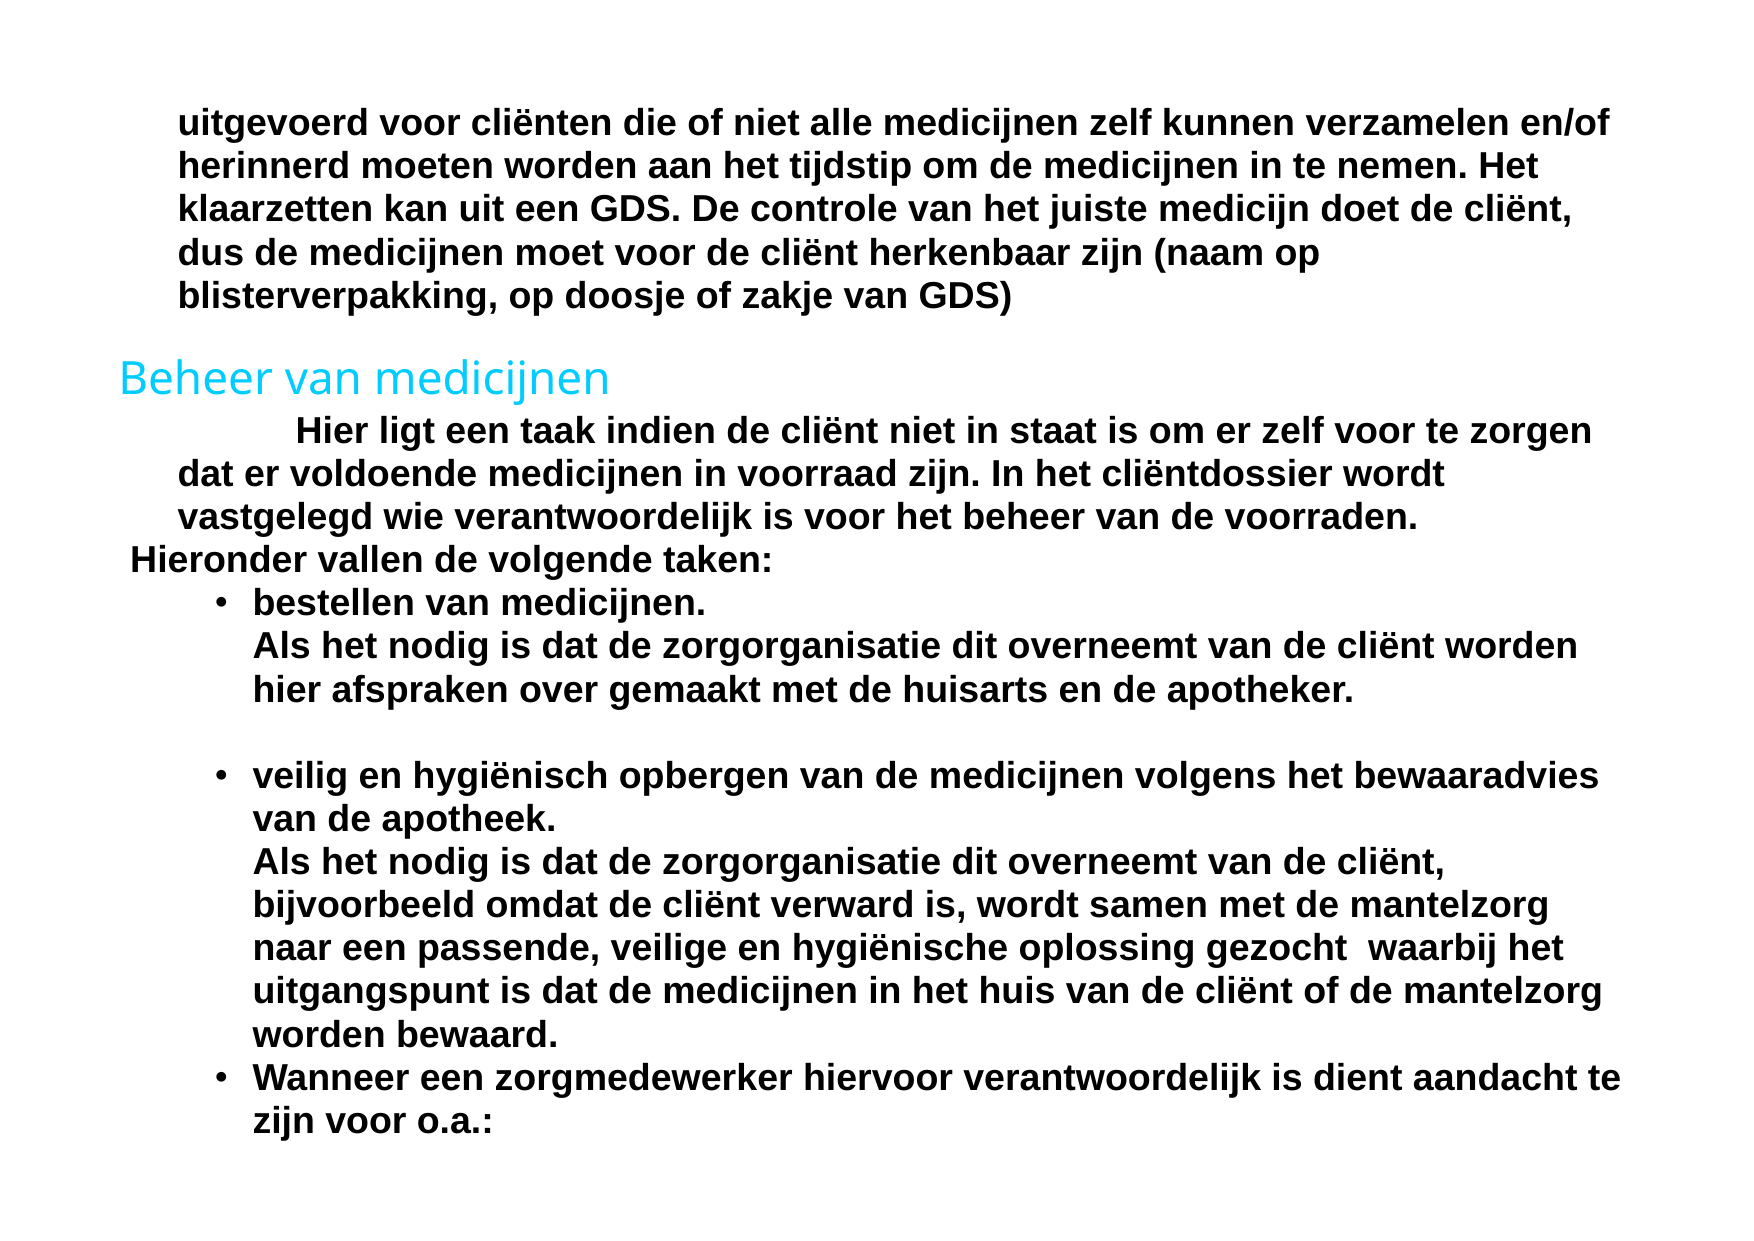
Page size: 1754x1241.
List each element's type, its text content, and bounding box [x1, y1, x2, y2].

subtitle Als het nodig is dat de zorgorganisatie dit overneemt van de cliënt, bijvoorbeeld omdat de cliënt verward is, wordt samen met de mantelzorg naar een passende, veilige en hygiënische oplossing gezocht waarbij het uitgangspunt is dat de medicijnen in het huis van de cliënt of de mantelzorg worden bewaard. [215, 839, 1636, 1055]
subtitle Wanneer een zorgmedewerker hiervoor verantwoordelijk is dient aandacht te zijn voor o.a.: [215, 1055, 1636, 1141]
subtitle Hier ligt een taak indien de cliënt niet in staat is om er zelf voor te zorgen dat er voldoende medicijnen in voorraad zijn. In het cliëntdossier wordt vastgelegd wie verantwoordelijk is voor het beheer van de voorraden. [177, 408, 1636, 537]
subtitle Als het nodig is dat de zorgorganisatie dit overneemt van de cliënt worden hier afspraken over gemaakt met de huisarts en de apotheker. [215, 624, 1636, 710]
subtitle veilig en hygiënisch opbergen van de medicijnen volgens het bewaaradvies van de apotheek. [215, 753, 1636, 839]
subtitle Beheer van medicijnen [118, 346, 1636, 408]
subtitle bestellen van medicijnen. [215, 580, 1636, 624]
subtitle uitgevoerd voor cliënten die of niet alle medicijnen zelf kunnen verzamelen en/of herinnerd moeten worden aan het tijdstip om de medicijnen in te nemen. Het klaarzetten kan uit een GDS. De controle van het juiste medicijn doet de cliënt, dus de medicijnen moet voor de cliënt herkenbaar zijn (naam op blisterverpakking, op doosje of zakje van GDS) [177, 100, 1636, 316]
subtitle Hieronder vallen de volgende taken: [130, 537, 1636, 580]
